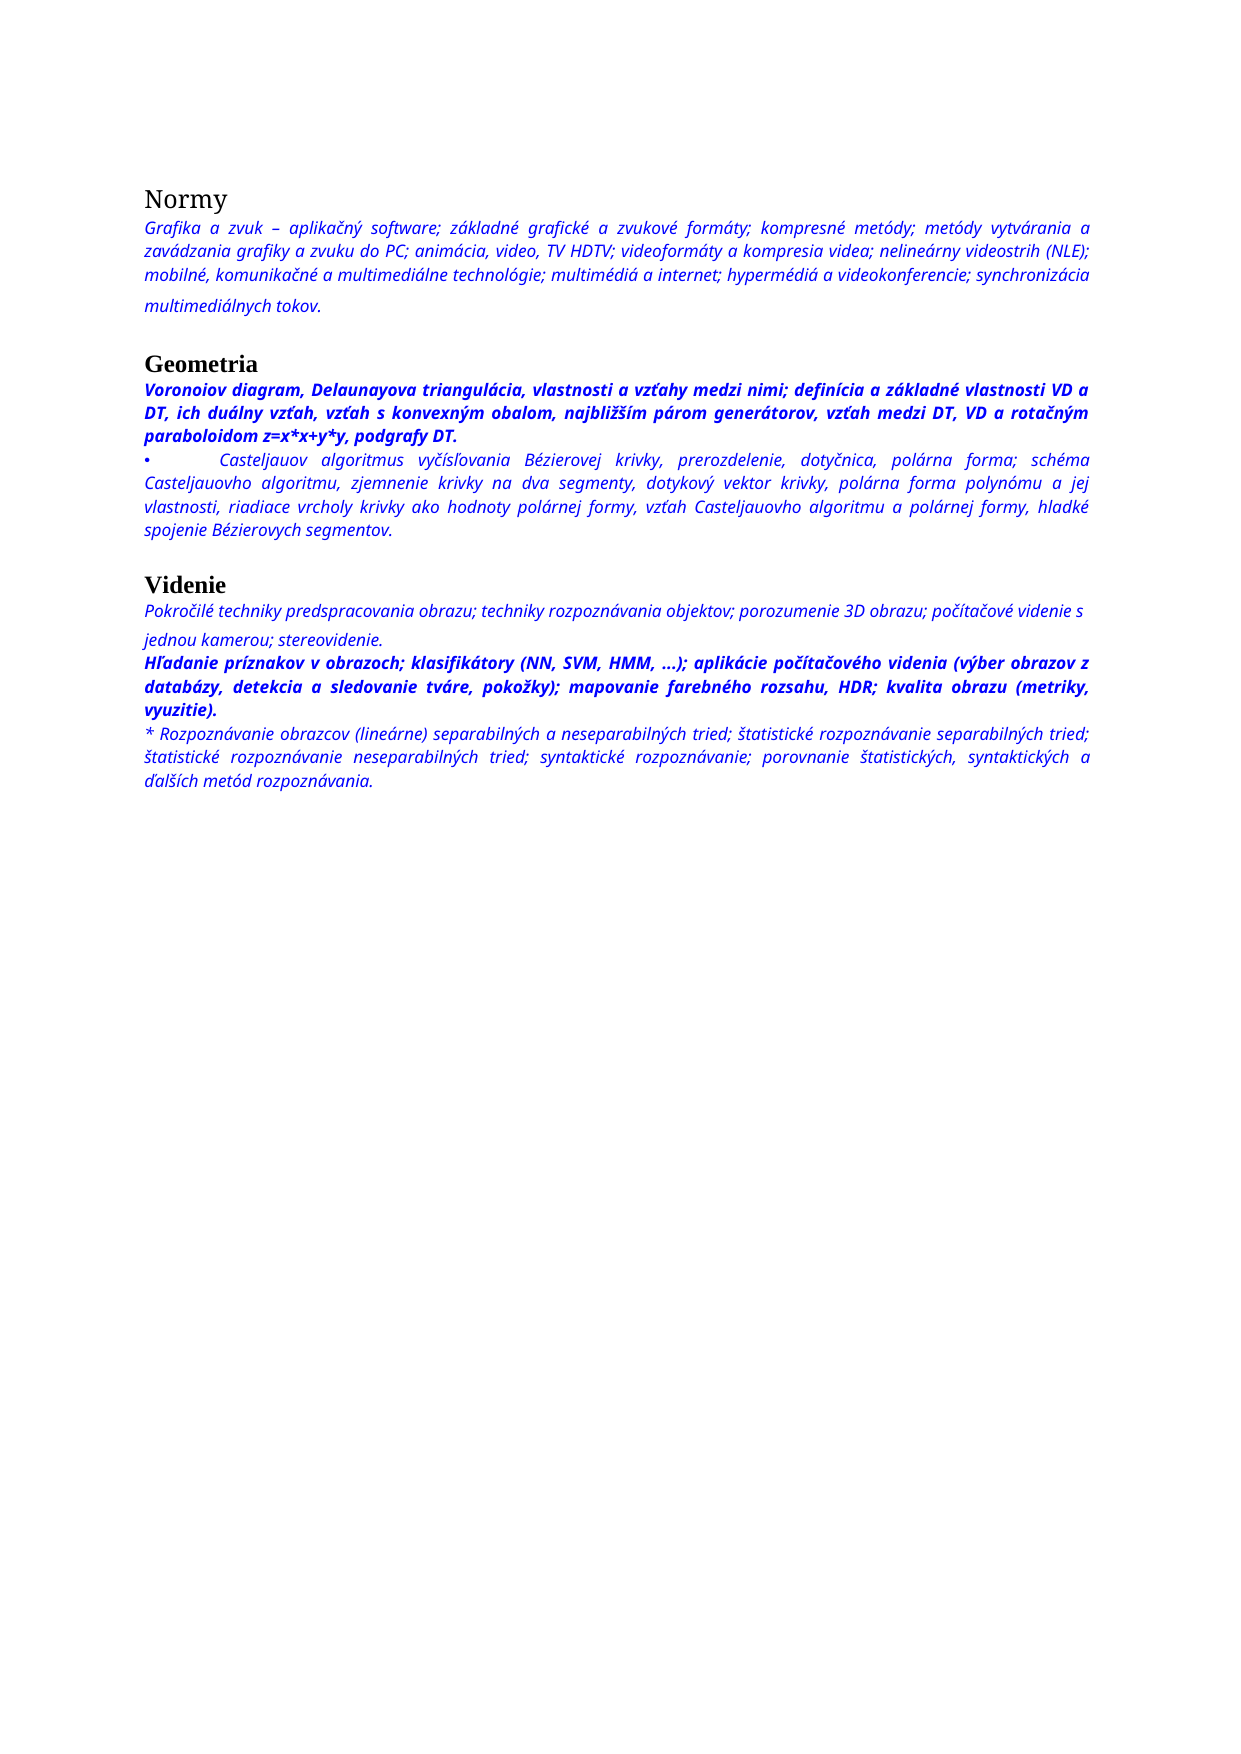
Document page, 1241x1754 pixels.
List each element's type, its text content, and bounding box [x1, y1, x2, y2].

text Voronoiov diagram, Delaunayova triangulácia, vlastnosti a vzťahy medzi nimi; definícia a základné vlastnosti VD a DT, ich duálny vzťah, vzťah s konvexným obalom, najbližším párom generátorov, vzťah medzi DT, VD a rotačným paraboloidom z=x*x+y*y, podgrafy DT. [144, 378, 1092, 448]
text Normy [144, 182, 1092, 216]
text * Rozpoznávanie obrazcov (lineárne) separabilných a neseparabilných tried; štatistické rozpoznávanie separabilných tried; štatistické rozpoznávanie neseparabilných tried; syntaktické rozpoznávanie; porovnanie štatistických, syntaktických a ďalších metód rozpoznávania. [144, 722, 1092, 792]
text Grafika a zvuk – aplikačný software; základné grafické a zvukové formáty; kompresné metódy; metódy vytvárania a zavádzania grafiky a zvuku do PC; animácia, video, TV HDTV; videoformáty a kompresia videa; nelineárny videostrih (NLE); mobilné, komunikačné a multimediálne technológie; multimédiá a internet; hypermédiá a videokonferencie; synchronizácia multimediálnych tokov. [144, 216, 1092, 320]
text Geometria [144, 349, 1092, 378]
text Videnie [144, 571, 1092, 599]
list Casteljauov algoritmus vyčísľovania Bézierovej krivky, prerozdelenie, dotyčnica, polárna forma; schéma Casteljauovho algoritmu, zjemnenie krivky na dva segmenty, dotykový vektor krivky, polárna forma polynómu a jej vlastnosti, riadiace vrcholy krivky ako hodnoty polárnej formy, vzťah Casteljauovho algoritmu a polárnej formy, hladké spojenie Bézierovych segmentov. [144, 448, 1092, 542]
text Hľadanie príznakov v obrazoch; klasifikátory (NN, SVM, HMM, ...); aplikácie počítačového videnia (výber obrazov z databázy, detekcia a sledovanie tváre, pokožky); mapovanie farebného rozsahu, HDR; kvalita obrazu (metriky, vyuzitie). [144, 651, 1092, 722]
text Pokročilé techniky predspracovania obrazu; techniky rozpoznávania objektov; porozumenie 3D obrazu; počítačové videnie s jednou kamerou; stereovidenie. [144, 599, 1092, 651]
